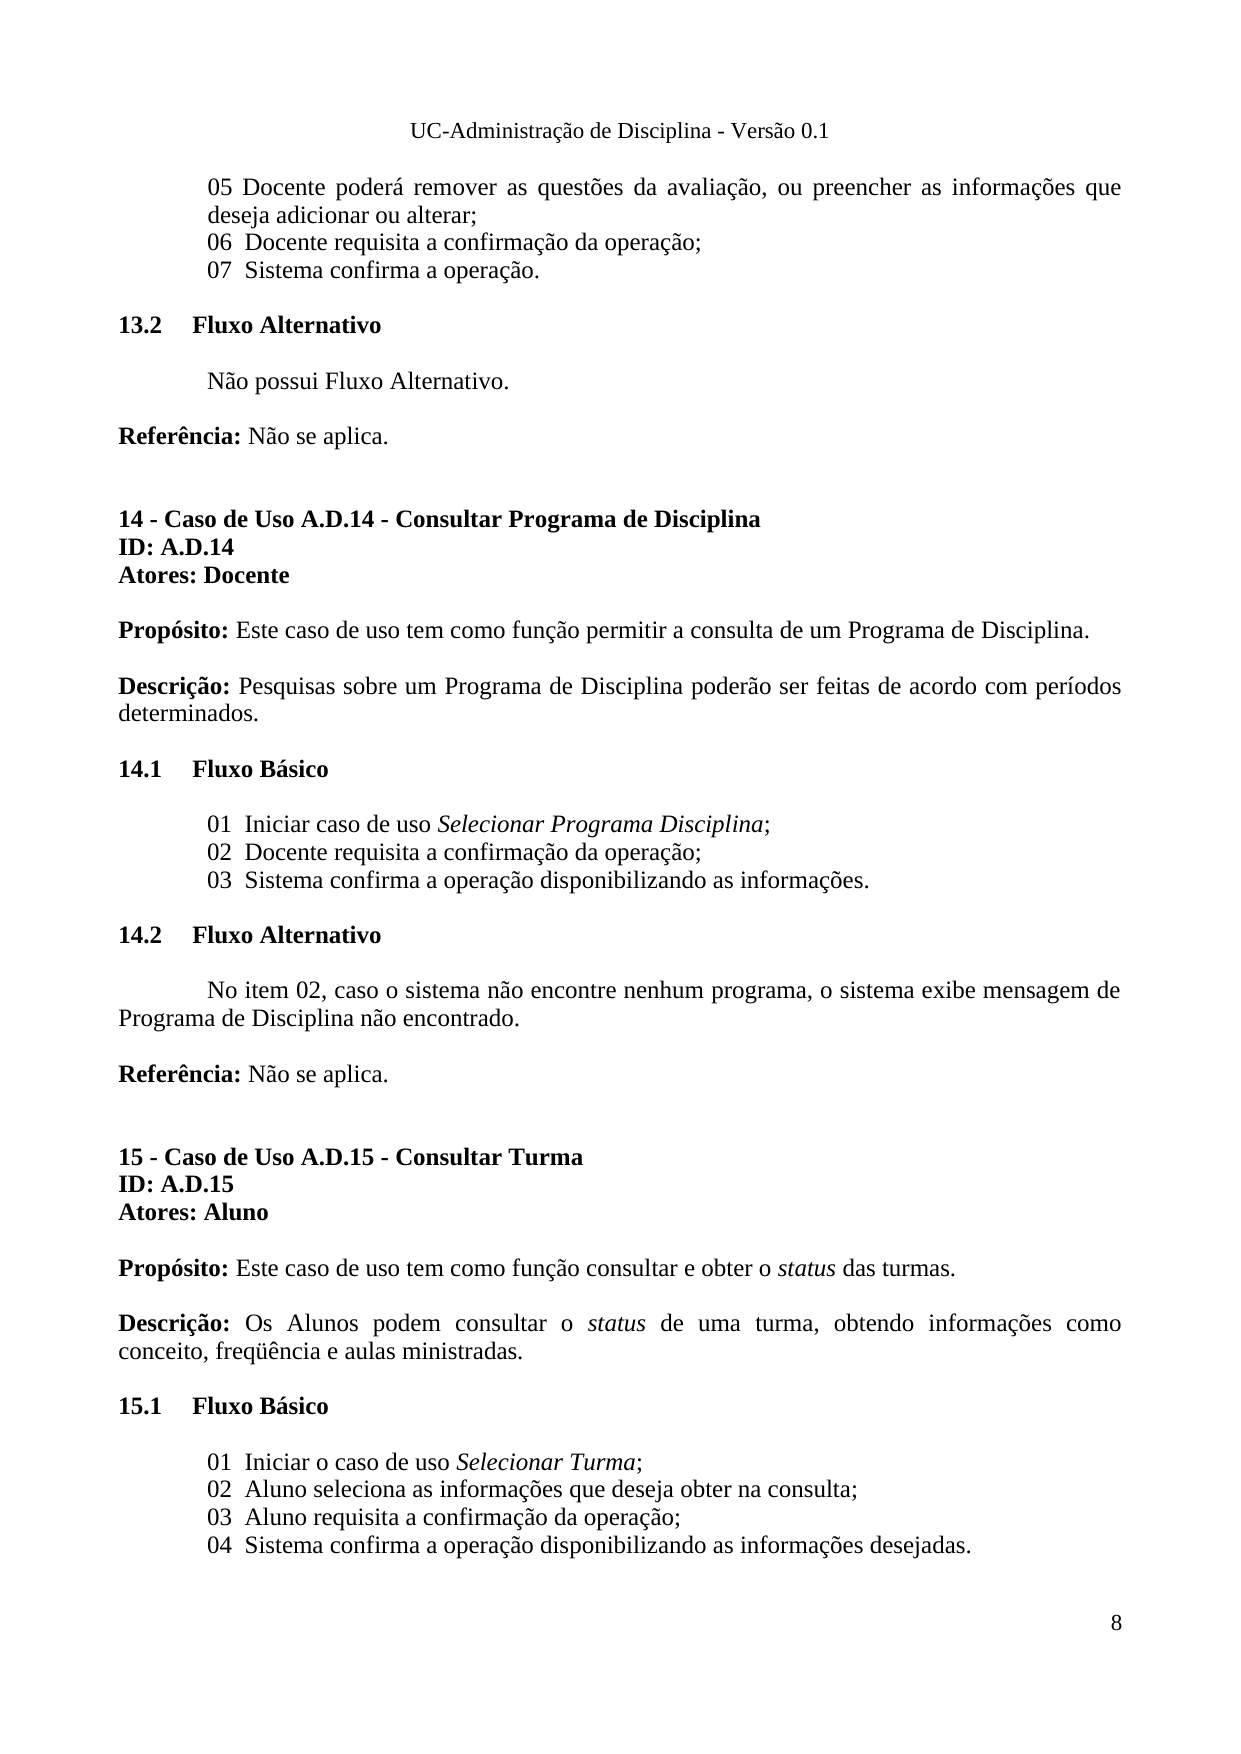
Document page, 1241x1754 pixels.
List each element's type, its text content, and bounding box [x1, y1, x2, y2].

text 14.2 Fluxo Alternativo [118, 921, 1122, 949]
text 02 Aluno seleciona as informações que deseja obter na consulta; [118, 1475, 1122, 1503]
text Referência: Não se aplica. [118, 1060, 1122, 1087]
text 01 Iniciar caso de uso Selecionar Programa Disciplina; [118, 810, 1122, 838]
text Referência: Não se aplica. [118, 422, 1122, 450]
text 02 Docente requisita a confirmação da operação; [118, 838, 1122, 866]
text 06 Docente requisita a confirmação da operação; [118, 228, 1122, 256]
text Não possui Fluxo Alternativo. [118, 367, 1122, 395]
text Descrição: Pesquisas sobre um Programa de Disciplina poderão ser feitas de acordo com períodos determinados. [118, 672, 1122, 727]
text 01 Iniciar o caso de uso Selecionar Turma; [118, 1448, 1122, 1475]
text Propósito: Este caso de uso tem como função permitir a consulta de um Programa de Disciplina. [118, 616, 1122, 644]
text 04 Sistema confirma a operação disponibilizando as informações desejadas. [118, 1531, 1122, 1558]
text 03 Aluno requisita a confirmação da operação; [118, 1503, 1122, 1531]
text Propósito: Este caso de uso tem como função consultar e obter o status das turmas. [118, 1254, 1122, 1281]
text 05 Docente poderá remover as questões da avaliação, ou preencher as informações que deseja adicionar ou alterar; [207, 173, 1122, 228]
subtitle 15 - Caso de Uso A.D.15 - Consultar Turma [118, 1143, 1122, 1171]
text Atores: Aluno [118, 1198, 1122, 1226]
text 13.2 Fluxo Alternativo [118, 312, 1122, 339]
text ID: A.D.15 [118, 1171, 1122, 1198]
subtitle 14 - Caso de Uso A.D.14 - Consultar Programa de Disciplina [118, 506, 1122, 533]
text Descrição: Os Alunos podem consultar o status de uma turma, obtendo informações como conceito, freqüência e aulas ministradas. [118, 1309, 1122, 1364]
text 03 Sistema confirma a operação disponibilizando as informações. [118, 866, 1122, 893]
text Atores: Docente [118, 561, 1122, 589]
text No item 02, caso o sistema não encontre nenhum programa, o sistema exibe mensagem de Programa de Disciplina não encontrado. [118, 977, 1122, 1032]
text 07 Sistema confirma a operação. [118, 256, 1122, 284]
text 14.1 Fluxo Básico [118, 755, 1122, 783]
text ID: A.D.14 [118, 533, 1122, 561]
text 15.1 Fluxo Básico [118, 1392, 1122, 1420]
